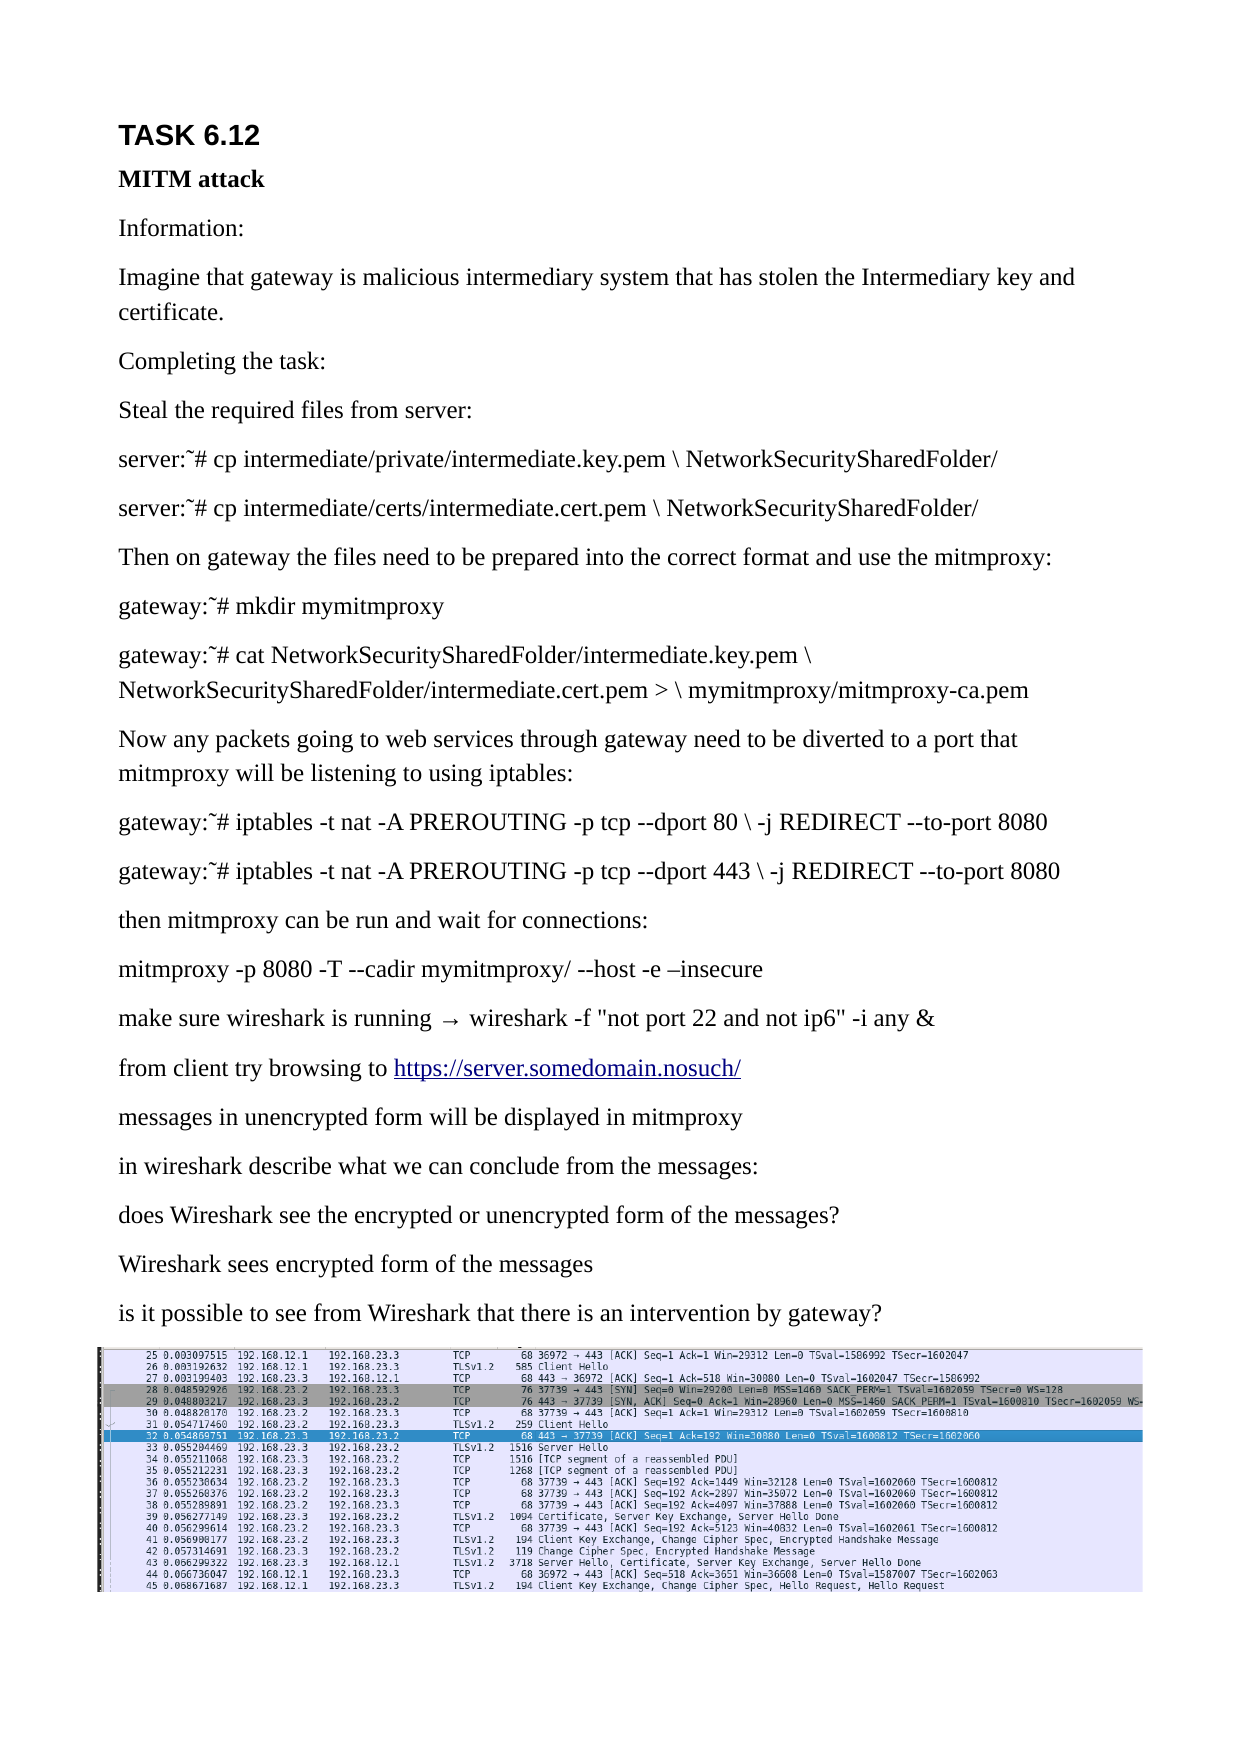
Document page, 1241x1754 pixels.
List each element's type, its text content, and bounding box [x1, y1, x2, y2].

text Wireshark sees encrypted form of the messages [118, 1249, 1122, 1278]
text gateway:˜# cat NetworkSecuritySharedFolder/intermediate.key.pem \ NetworkSecuritySharedFolder/intermediate.cert.pem > \ mymitmproxy/mitmproxy-ca.pem [118, 640, 1122, 703]
text Now any packets going to web services through gateway need to be diverted to a port that mitmproxy will be listening to using iptables: [118, 724, 1122, 787]
text Completing the task: [118, 346, 1122, 374]
text Imagine that gateway is malicious intermediary system that has stolen the Intermediary key and certificate. [118, 262, 1122, 326]
subtitle TASK 6.12 [118, 118, 1122, 152]
text in wireshark describe what we can conclude from the messages: [118, 1151, 1122, 1179]
text is it possible to see from Wireshark that there is an intervention by gateway? [118, 1298, 1122, 1327]
text gateway:˜# iptables -t nat -A PREROUTING -p tcp --dport 443 \ -j REDIRECT --to-port 8080 [118, 856, 1122, 885]
text then mitmproxy can be run and wait for connections: [118, 905, 1122, 934]
picture [97, 1347, 1143, 1592]
text messages in unencrypted form will be displayed in mitmproxy [118, 1102, 1122, 1130]
text gateway:˜# mkdir mymitmproxy [118, 591, 1122, 620]
text mitmproxy -p 8080 -T --cadir mymitmproxy/ --host -e –insecure [118, 954, 1122, 983]
text make sure wireshark is running → wireshark -f "not port 22 and not ip6" -i any & [118, 1003, 1122, 1032]
text from client try browsing to https://server.somedomain.nosuch/ [118, 1053, 1122, 1081]
text does Wireshark see the encrypted or unencrypted form of the messages? [118, 1200, 1122, 1228]
text Steal the required files from server: [118, 395, 1122, 424]
text server:˜# cp intermediate/certs/intermediate.cert.pem \ NetworkSecuritySharedFolder/ [118, 493, 1122, 522]
text MITM attack [118, 164, 1122, 193]
text gateway:˜# iptables -t nat -A PREROUTING -p tcp --dport 80 \ -j REDIRECT --to-port 8080 [118, 807, 1122, 836]
text Information: [118, 213, 1122, 242]
text server:˜# cp intermediate/private/intermediate.key.pem \ NetworkSecuritySharedFolder/ [118, 444, 1122, 473]
text Then on gateway the files need to be prepared into the correct format and use the mitmproxy: [118, 542, 1122, 571]
